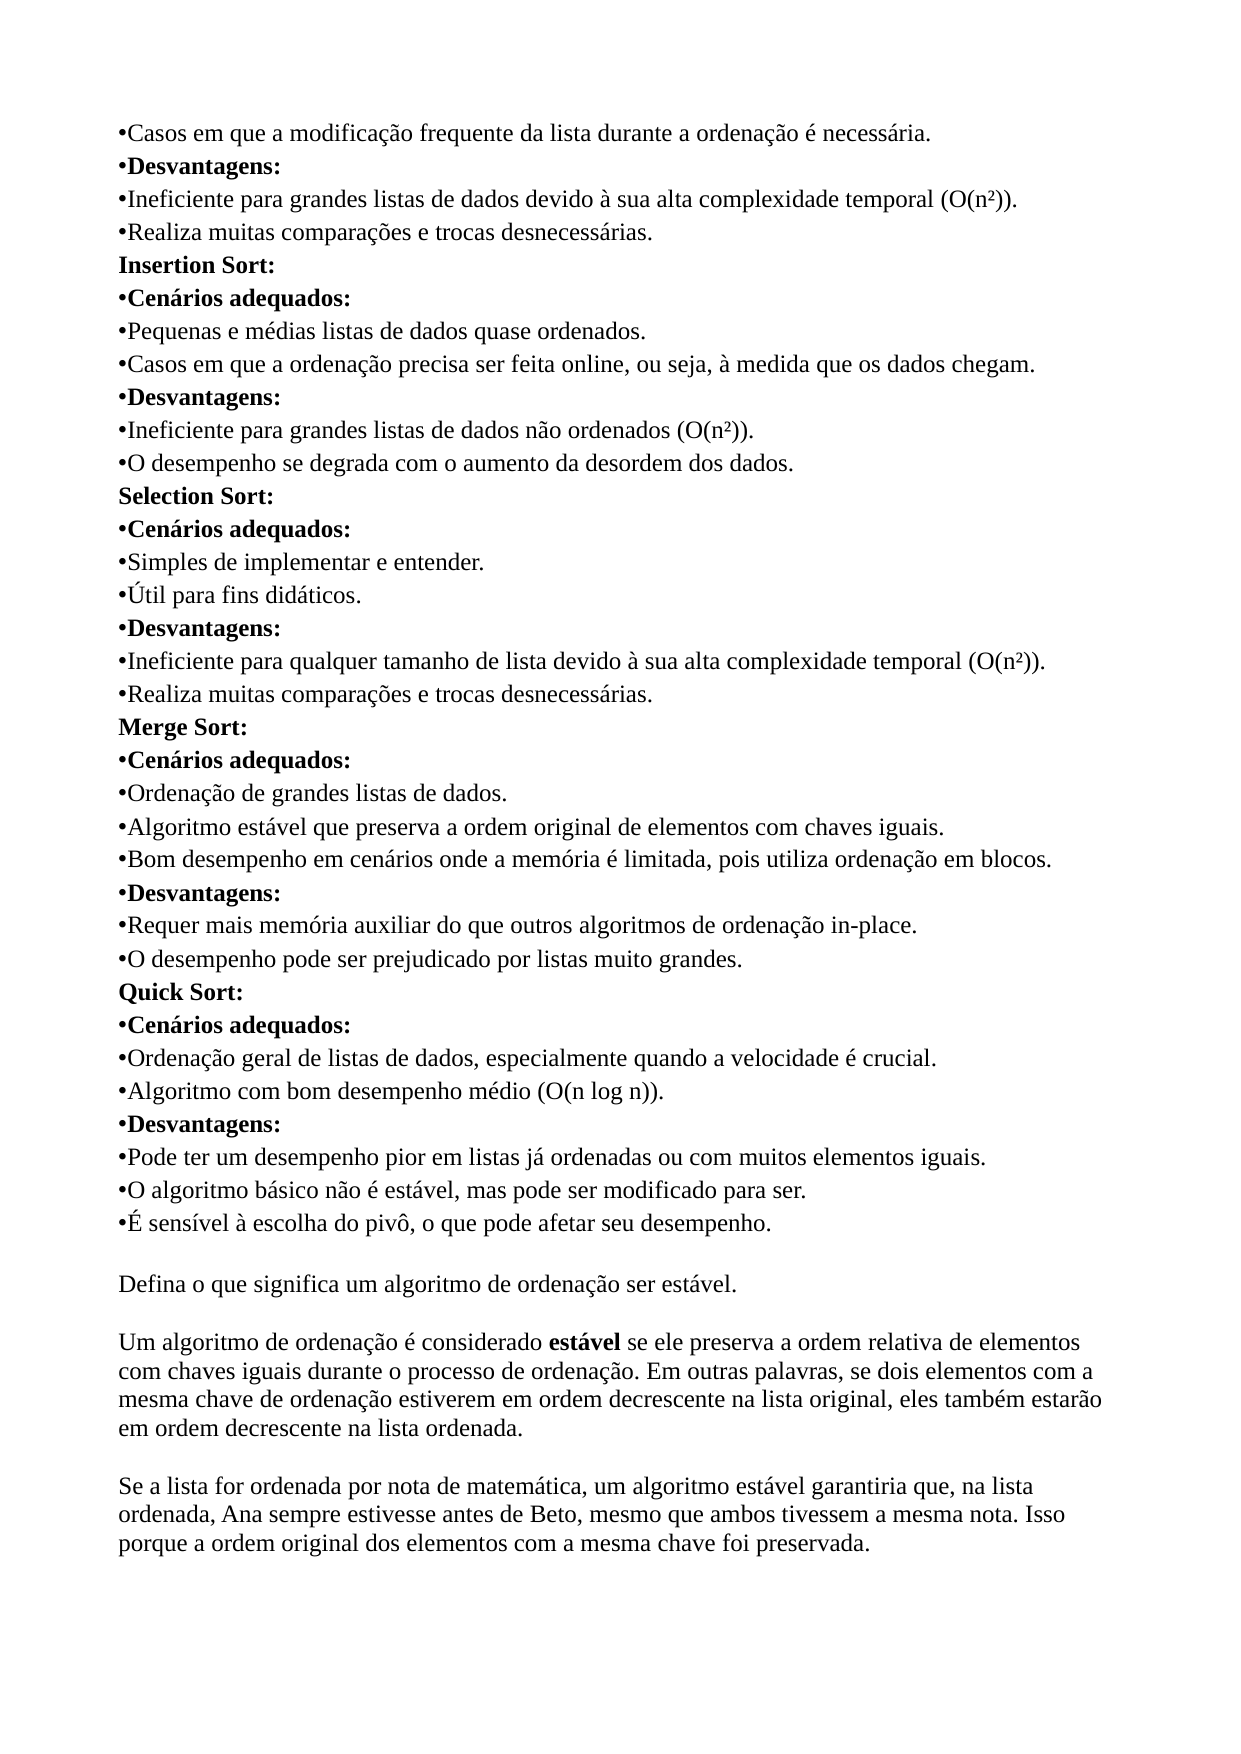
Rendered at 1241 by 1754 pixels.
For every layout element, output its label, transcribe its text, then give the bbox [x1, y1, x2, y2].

list Simples de implementar e entender. [118, 547, 1122, 576]
list Casos em que a ordenação precisa ser feita online, ou seja, à medida que os dados chegam. [118, 349, 1122, 378]
list Desvantagens: [118, 382, 1122, 411]
list Pode ter um desempenho pior em listas já ordenadas ou com muitos elementos iguais. [118, 1142, 1122, 1171]
list Algoritmo estável que preserva a ordem original de elementos com chaves iguais. [118, 812, 1122, 840]
list Requer mais memória auxiliar do que outros algoritmos de ordenação in-place. [118, 911, 1122, 939]
list Útil para fins didáticos. [118, 580, 1122, 609]
list Desvantagens: [118, 878, 1122, 906]
list Ineficiente para grandes listas de dados devido à sua alta complexidade temporal (O(n²)). [118, 184, 1122, 213]
list Bom desempenho em cenários onde a memória é limitada, pois utiliza ordenação em blocos. [118, 844, 1122, 873]
text Defina o que significa um algoritmo de ordenação ser estável. [118, 1241, 1122, 1298]
list Cenários adequados: [118, 1010, 1122, 1038]
list Pequenas e médias listas de dados quase ordenados. [118, 316, 1122, 345]
list Casos em que a modificação frequente da lista durante a ordenação é necessária. [118, 118, 1122, 147]
list Ordenação de grandes listas de dados. [118, 778, 1122, 807]
list Desvantagens: [118, 613, 1122, 642]
list Ordenação geral de listas de dados, especialmente quando a velocidade é crucial. [118, 1043, 1122, 1071]
list O desempenho pode ser prejudicado por listas muito grandes. [118, 944, 1122, 972]
list Cenários adequados: [118, 283, 1122, 312]
text Insertion Sort: [118, 250, 1122, 279]
list Realiza muitas comparações e trocas desnecessárias. [118, 217, 1122, 246]
list Ineficiente para qualquer tamanho de lista devido à sua alta complexidade temporal (O(n²)). [118, 646, 1122, 675]
text Um algoritmo de ordenação é considerado estável se ele preserva a ordem relativa de elementos com chaves iguais durante o processo de ordenação. Em outras palavras, se dois elementos com a mesma chave de ordenação estiverem em ordem decrescente na lista original, eles também estarão em ordem decrescente na lista ordenada. Se a lista for ordenada por nota de matemática, um algoritmo estável garantiria que, na lista ordenada, Ana sempre estivesse antes de Beto, mesmo que ambos tivessem a mesma nota. Isso porque a ordem original dos elementos com a mesma chave foi preservada. [118, 1298, 1122, 1557]
list Desvantagens: [118, 151, 1122, 180]
list Desvantagens: [118, 1109, 1122, 1137]
list Realiza muitas comparações e trocas desnecessárias. [118, 679, 1122, 708]
text Selection Sort: [118, 481, 1122, 510]
list Cenários adequados: [118, 514, 1122, 543]
text Quick Sort: [118, 977, 1122, 1005]
list Cenários adequados: [118, 746, 1122, 774]
list O desempenho se degrada com o aumento da desordem dos dados. [118, 448, 1122, 477]
list Ineficiente para grandes listas de dados não ordenados (O(n²)). [118, 415, 1122, 444]
text Merge Sort: [118, 712, 1122, 741]
list É sensível à escolha do pivô, o que pode afetar seu desempenho. [118, 1208, 1122, 1237]
list O algoritmo básico não é estável, mas pode ser modificado para ser. [118, 1175, 1122, 1203]
list Algoritmo com bom desempenho médio (O(n log n)). [118, 1076, 1122, 1104]
